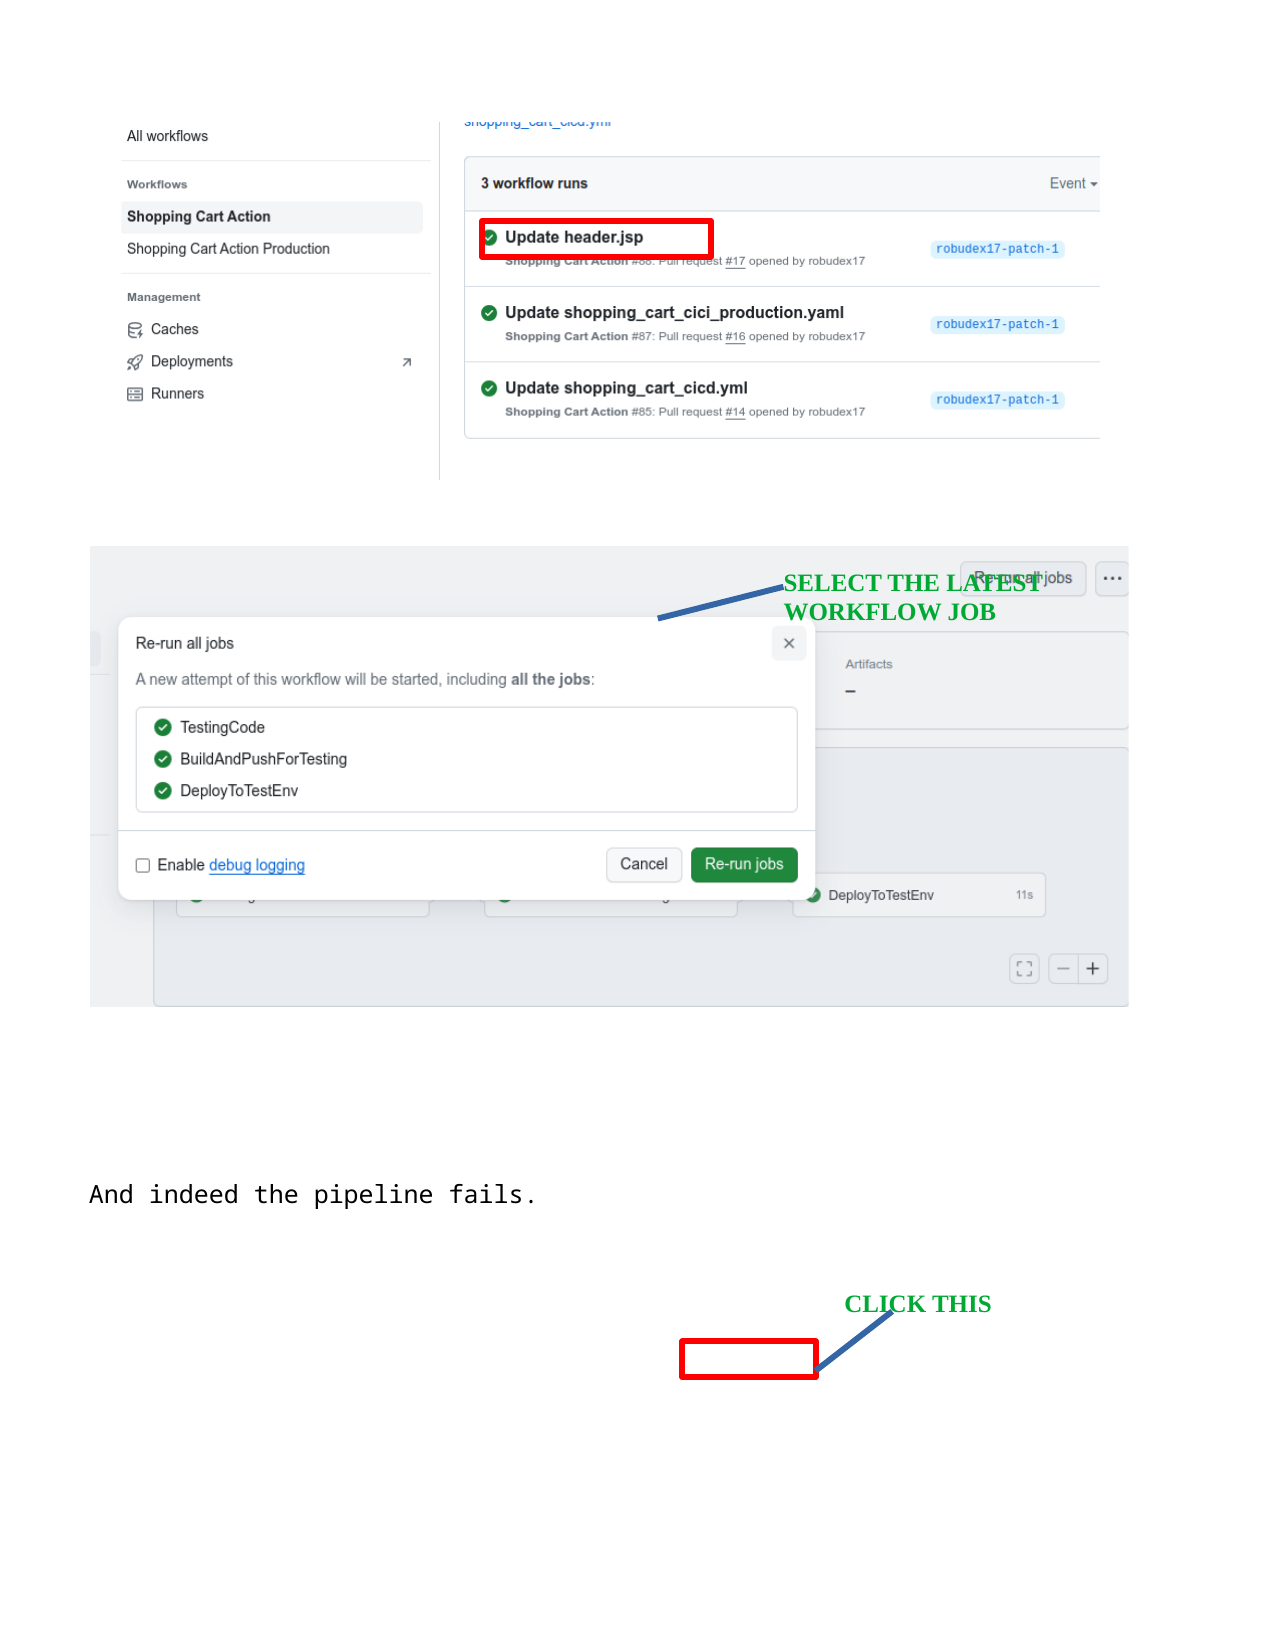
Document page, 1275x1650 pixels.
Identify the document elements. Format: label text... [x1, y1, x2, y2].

picture [90, 546, 1129, 1007]
picture [121, 122, 1100, 480]
text And indeed the pipeline fails. [88, 1177, 1186, 1211]
